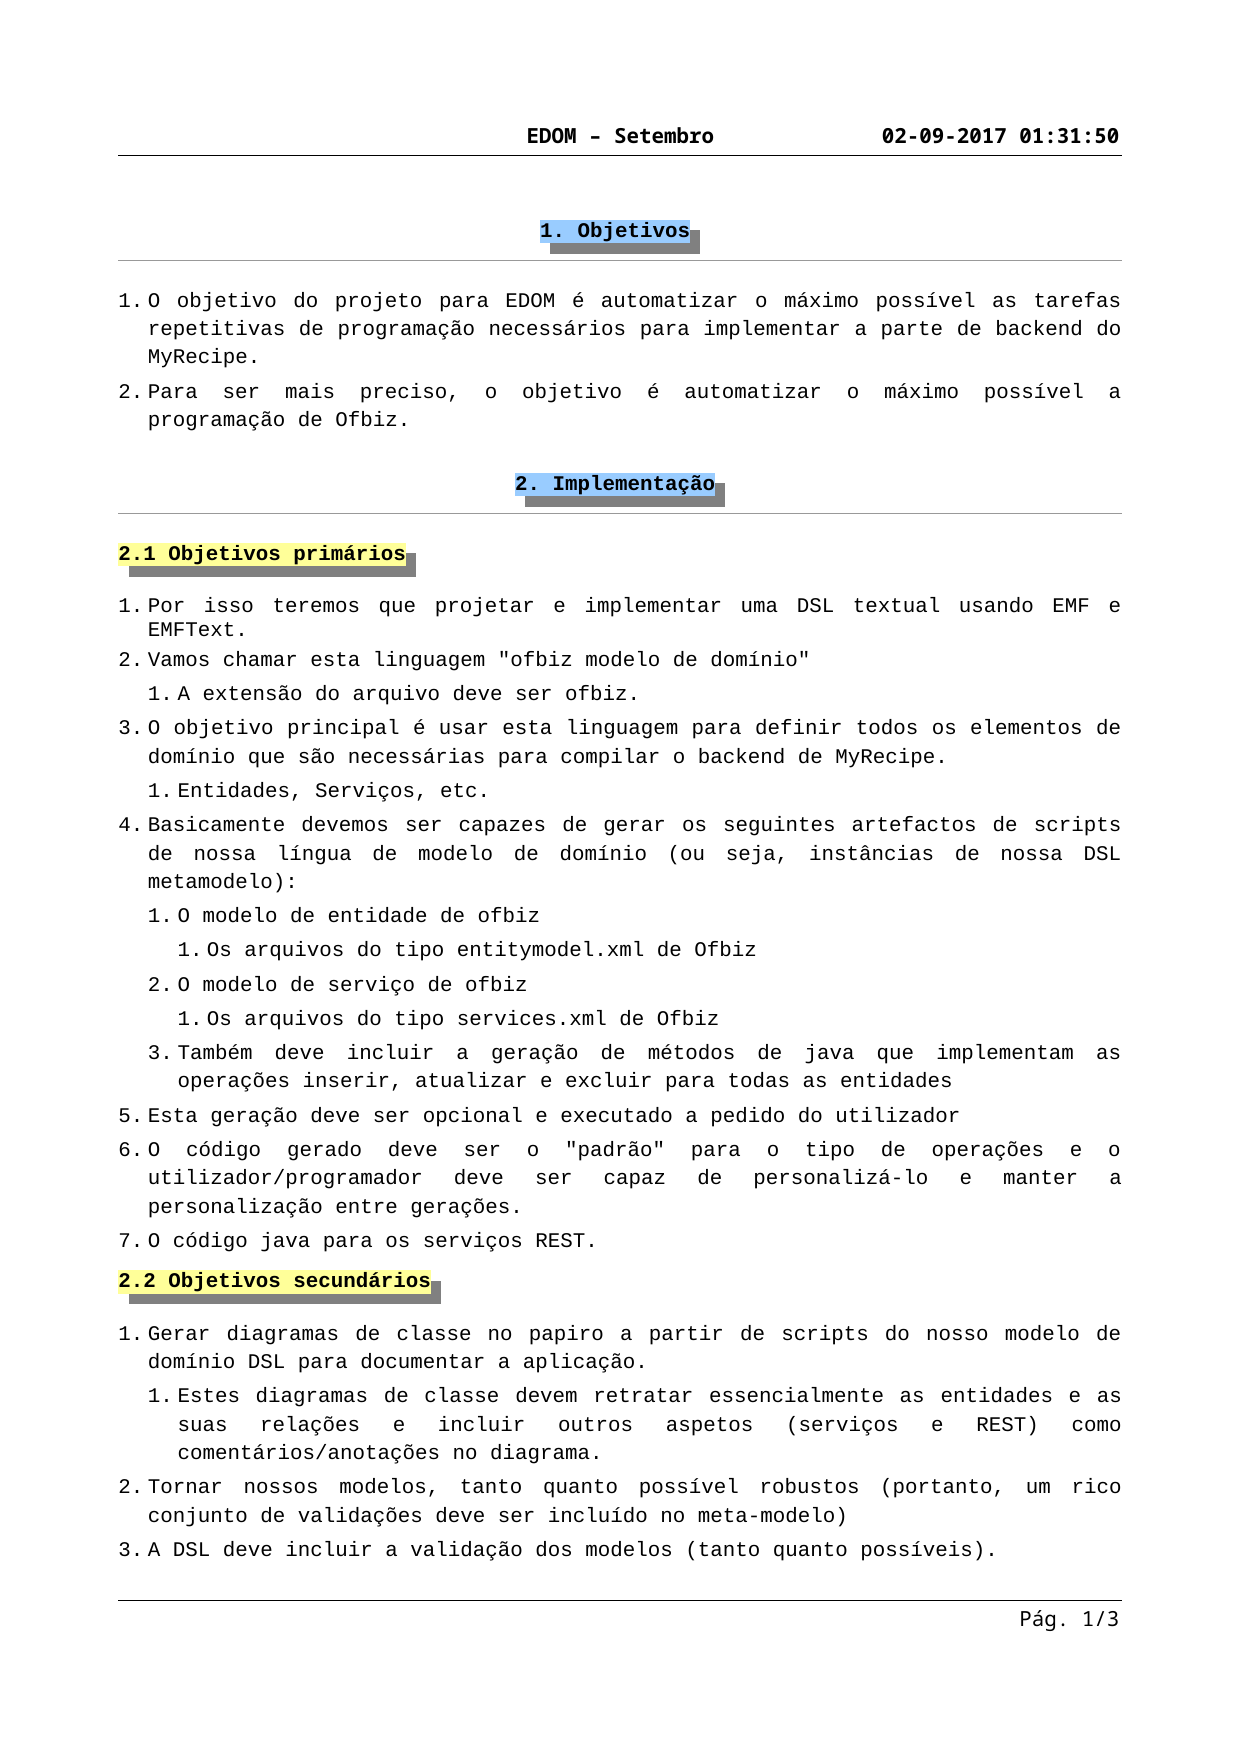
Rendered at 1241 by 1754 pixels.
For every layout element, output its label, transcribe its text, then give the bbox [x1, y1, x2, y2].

list Os arquivos do tipo services.xml de Ofbiz [177, 1008, 1122, 1032]
list Esta geração deve ser opcional e executado a pedido do utilizador [118, 1105, 1122, 1128]
subtitle 1. Objetivos [118, 214, 1122, 260]
list Para ser mais preciso, o objetivo é automatizar o máximo possível a programação de Ofbiz. [118, 381, 1122, 433]
list Basicamente devemos ser capazes de gerar os seguintes artefactos de scripts de nossa língua de modelo de domínio (ou seja, instâncias de nossa DSL metamodelo): [118, 814, 1122, 894]
list Vamos chamar esta linguagem "ofbiz modelo de domínio" [118, 649, 1122, 672]
list O modelo de serviço de ofbiz [148, 974, 1122, 997]
list O modelo de entidade de ofbiz [148, 905, 1122, 929]
list Estes diagramas de classe devem retratar essencialmente as entidades e as suas relações e incluir outros aspetos (serviços e REST) como comentários/anotações no diagrama. [148, 1386, 1122, 1466]
list Os arquivos do tipo entitymodel.xml de Ofbiz [177, 939, 1122, 963]
list Por isso teremos que projetar e implementar uma DSL textual usando EMF e EMFText. [118, 596, 1122, 643]
list Entidades, Serviços, etc. [148, 780, 1122, 803]
list Também deve incluir a geração de métodos de java que implementam as operações inserir, atualizar e excluir para todas as entidades [148, 1042, 1122, 1094]
subtitle 2. Implementação [118, 467, 1122, 513]
list Tornar nossos modelos, tanto quanto possível robustos (portanto, um rico conjunto de validações deve ser incluído no meta-modelo) [118, 1476, 1122, 1528]
list O código java para os serviços REST. [118, 1230, 1122, 1254]
list Gerar diagramas de classe no papiro a partir de scripts do nosso modelo de domínio DSL para documentar a aplicação. [118, 1323, 1122, 1375]
list O código gerado deve ser o "padrão" para o tipo de operações e o utilizador/programador deve ser capaz de personalizá-lo e manter a personalização entre gerações. [118, 1139, 1122, 1219]
list O objetivo do projeto para EDOM é automatizar o máximo possível as tarefas repetitivas de programação necessários para implementar a parte de backend do MyRecipe. [118, 290, 1122, 370]
list O objetivo principal é usar esta linguagem para definir todos os elementos de domínio que são necessárias para compilar o backend de MyRecipe. [118, 717, 1122, 769]
subtitle 2.2 Objetivos secundários [431, 1270, 1122, 1304]
list A DSL deve incluir a validação dos modelos (tanto quanto possíveis). [118, 1539, 1122, 1563]
subtitle 2.1 Objetivos primários [406, 543, 1122, 577]
list A extensão do arquivo deve ser ofbiz. [148, 683, 1122, 707]
